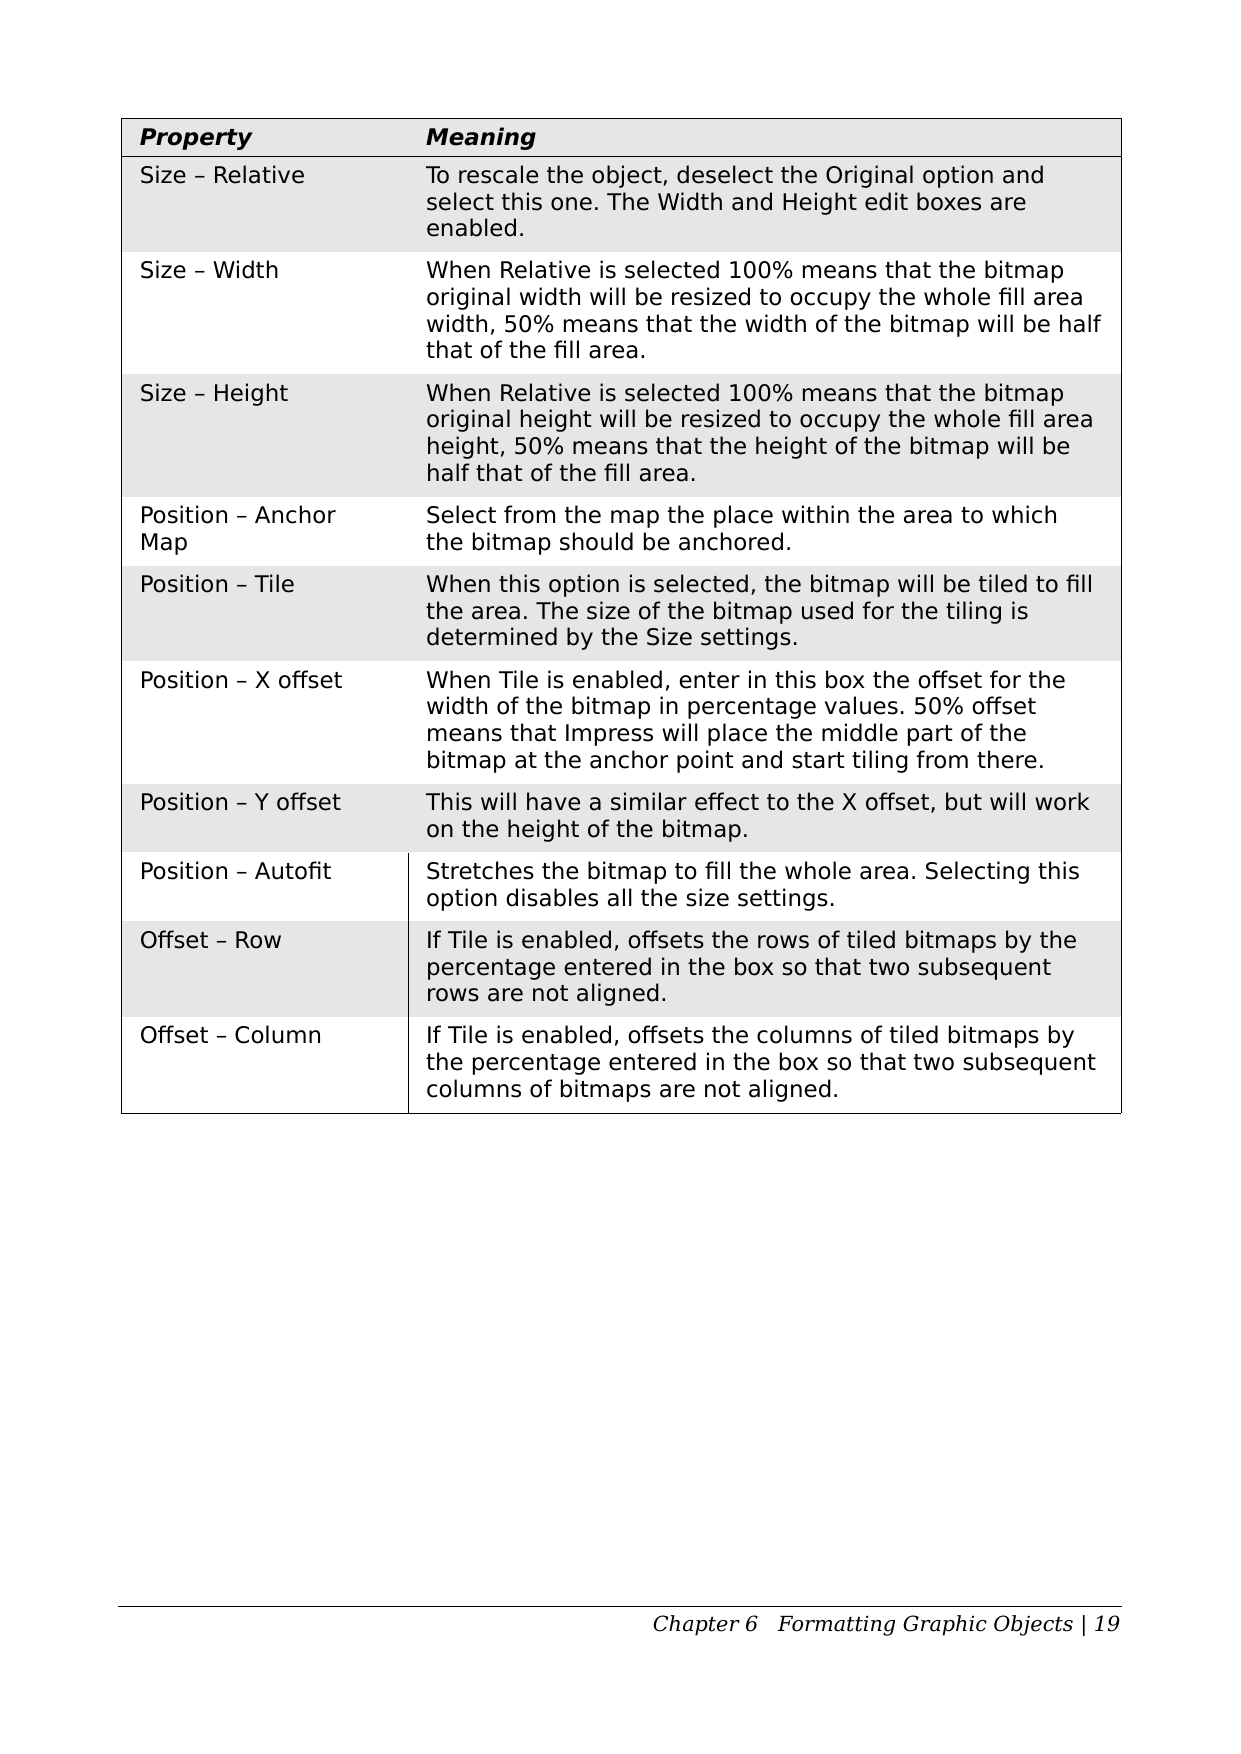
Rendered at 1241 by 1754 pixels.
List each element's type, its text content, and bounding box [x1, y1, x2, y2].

table_header Meaning [408, 119, 1121, 156]
table_cell Position – Y offset [122, 784, 408, 852]
table_cell This will have a similar effect to the X offset, but will work on the height of the bitmap. [408, 784, 1121, 852]
table_cell Offset – Column [122, 1017, 408, 1113]
table_cell Size – Relative [122, 157, 408, 252]
table_cell Size – Height [122, 374, 408, 497]
table_cell When Tile is enabled, enter in this box the offset for the width of the bitmap in percentage values. 50% offset means that Impress will place the middle part of the bitmap at the anchor point and start tiling from there. [408, 661, 1121, 783]
table_cell When Relative is selected 100% means that the bitmap original width will be resized to occupy the whole fill area width, 50% means that the width of the bitmap will be half that of the fill area. [408, 252, 1121, 374]
table_cell Stretches the bitmap to fill the whole area. Selecting this option disables all the size settings. [409, 853, 1121, 921]
table_cell Size – Width [122, 252, 408, 374]
table_cell Select from the map the place within the area to which the bitmap should be anchored. [408, 497, 1121, 566]
table_cell Position – Anchor Map [122, 497, 408, 566]
table_cell When this option is selected, the bitmap will be tiled to fill the area. The size of the bitmap used for the tiling is determined by the Size settings. [408, 566, 1121, 661]
table_cell If Tile is enabled, offsets the columns of tiled bitmaps by the percentage entered in the box so that two subsequent columns of bitmaps are not aligned. [409, 1017, 1121, 1113]
table_header Property [122, 119, 408, 156]
table_cell Position – Tile [122, 566, 408, 661]
table_cell Position – X offset [122, 661, 408, 783]
table_cell When Relative is selected 100% means that the bitmap original height will be resized to occupy the whole fill area height, 50% means that the height of the bitmap will be half that of the fill area. [408, 374, 1121, 497]
table_cell Position – Autofit [122, 853, 408, 921]
table_cell If Tile is enabled, offsets the rows of tiled bitmaps by the percentage entered in the box so that two subsequent rows are not aligned. [409, 921, 1121, 1017]
table_cell Offset – Row [122, 921, 408, 1017]
table_cell To rescale the object, deselect the Original option and select this one. The Width and Height edit boxes are enabled. [408, 157, 1121, 252]
